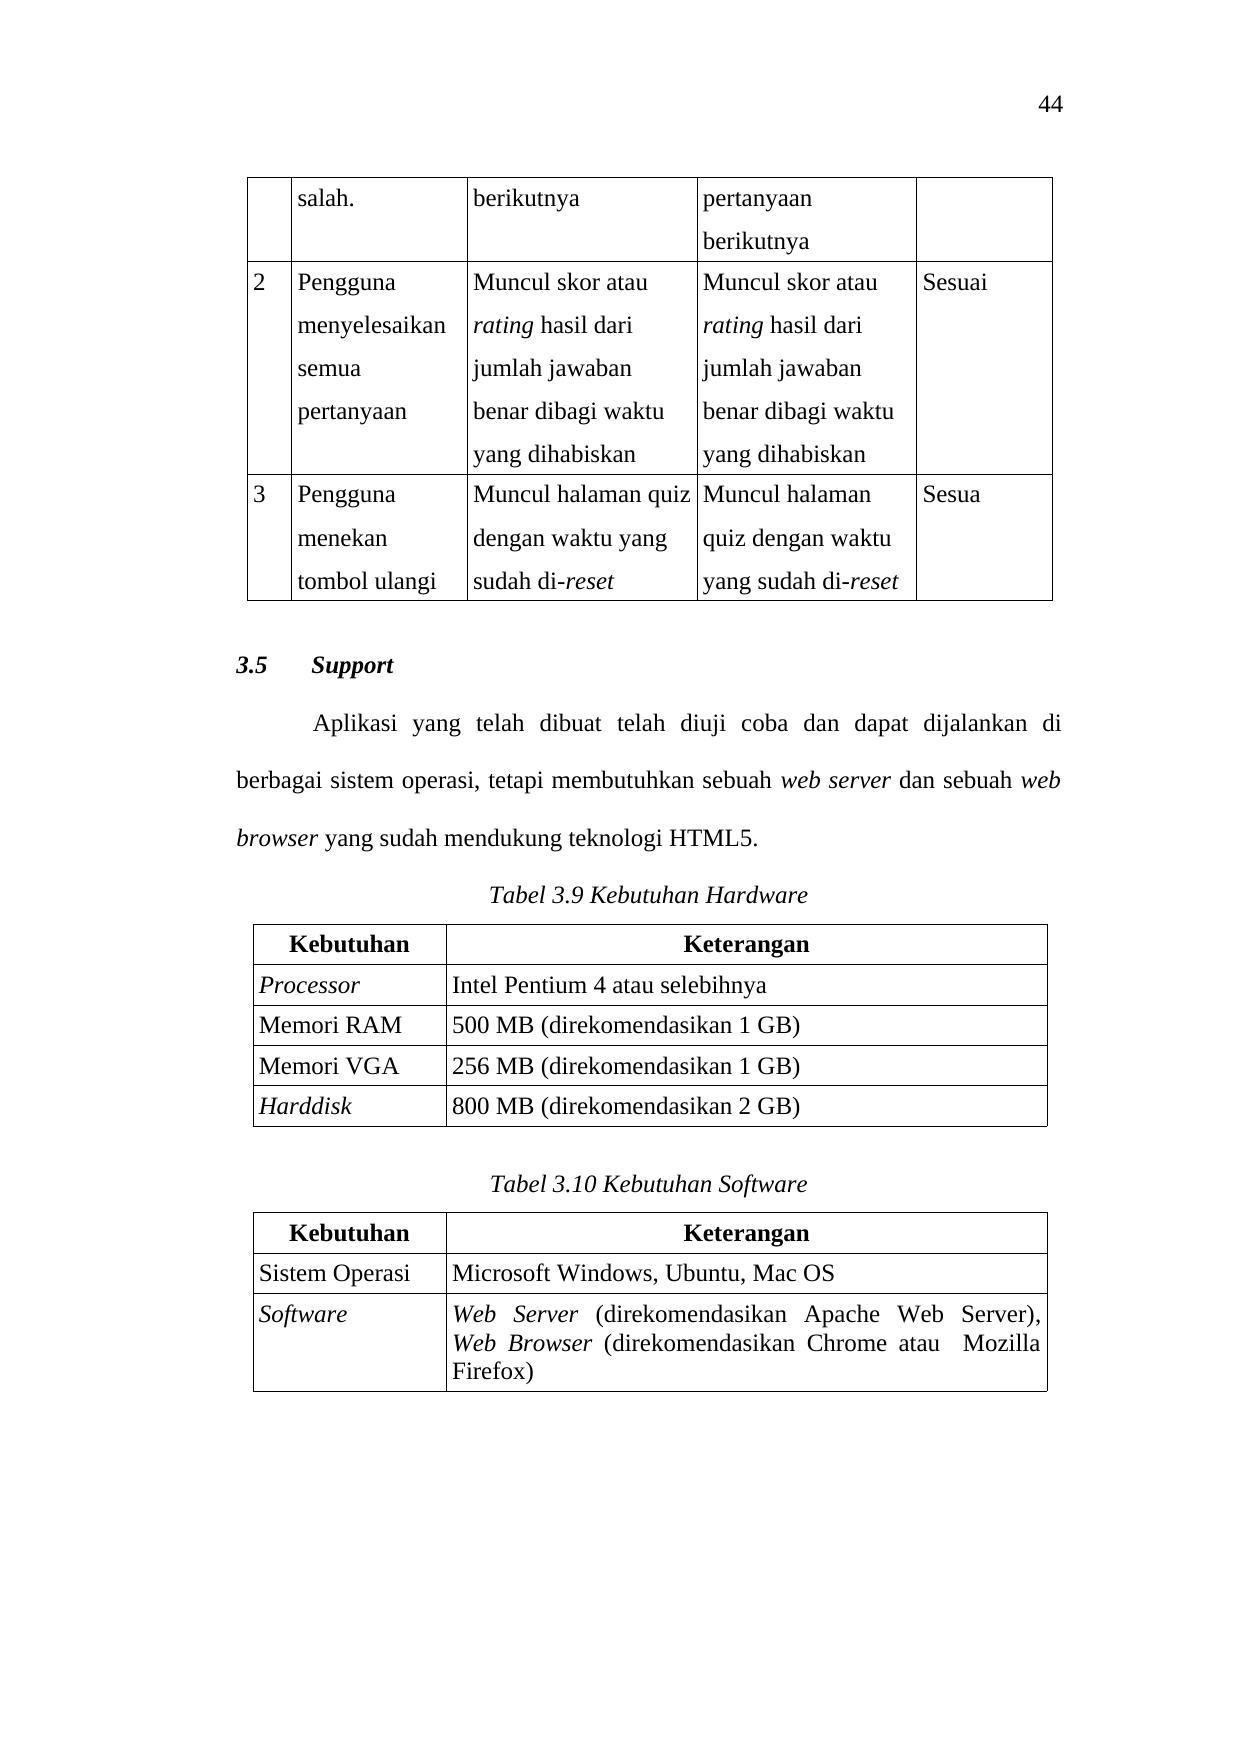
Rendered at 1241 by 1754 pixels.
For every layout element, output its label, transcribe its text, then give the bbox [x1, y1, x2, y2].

table_cell Microsoft Windows, Ubuntu, Mac OS [447, 1254, 1047, 1293]
table_cell salah. [292, 178, 467, 261]
table_cell 3 [248, 475, 291, 600]
table_header Keterangan [447, 1213, 1047, 1253]
table_cell Software [254, 1294, 446, 1391]
table_cell 800 MB (direkomendasikan 2 GB) [447, 1086, 1047, 1126]
table_cell Pengguna menyelesaikan semua pertanyaan [292, 262, 467, 474]
subtitle Support [236, 651, 1063, 679]
table_cell Sistem Operasi [254, 1254, 446, 1293]
table_cell Memori RAM [254, 1006, 446, 1045]
table_cell Sesua [917, 475, 1052, 600]
table_cell Muncul halaman quiz dengan waktu yang sudah di-reset [468, 475, 697, 600]
table_cell Intel Pentium 4 atau selebihnya [447, 965, 1047, 1004]
table_cell Web Server (direkomendasikan Apache Web Server), Web Browser (direkomendasikan Chrome atau Mozilla Firefox) [447, 1294, 1047, 1391]
table_cell Muncul skor atau rating hasil dari jumlah jawaban benar dibagi waktu yang dihabiskan [698, 262, 916, 474]
table_cell 500 MB (direkomendasikan 1 GB) [447, 1006, 1047, 1045]
table_cell Muncul halaman quiz dengan waktu yang sudah di-reset [698, 475, 916, 600]
table_cell Processor [254, 965, 446, 1004]
table_cell 256 MB (direkomendasikan 1 GB) [447, 1046, 1047, 1085]
table_cell [917, 178, 1052, 261]
table_cell Memori VGA [254, 1046, 446, 1085]
table_cell Harddisk [254, 1086, 446, 1126]
table_cell Sesuai [917, 262, 1052, 474]
table_header Kebutuhan [254, 1213, 446, 1253]
table_header Keterangan [447, 925, 1047, 964]
table_cell Muncul skor atau rating hasil dari jumlah jawaban benar dibagi waktu yang dihabiskan [468, 262, 697, 474]
text Tabel 3.10 Kebutuhan Software [236, 1169, 1063, 1198]
table_cell 2 [248, 262, 291, 474]
table_cell pertanyaan berikutnya [698, 178, 916, 261]
table_header Kebutuhan [254, 925, 446, 964]
text Aplikasi yang telah dibuat telah diuji coba dan dapat dijalankan di berbagai sistem operasi, tetapi membutuhkan sebuah web server dan sebuah web browser yang sudah mendukung teknologi HTML5. [236, 708, 1063, 852]
table_cell berikutnya [468, 178, 697, 261]
text Tabel 3.9 Kebutuhan Hardware [236, 881, 1063, 909]
table_cell Pengguna menekan tombol ulangi [292, 475, 467, 600]
table_cell [248, 178, 291, 261]
